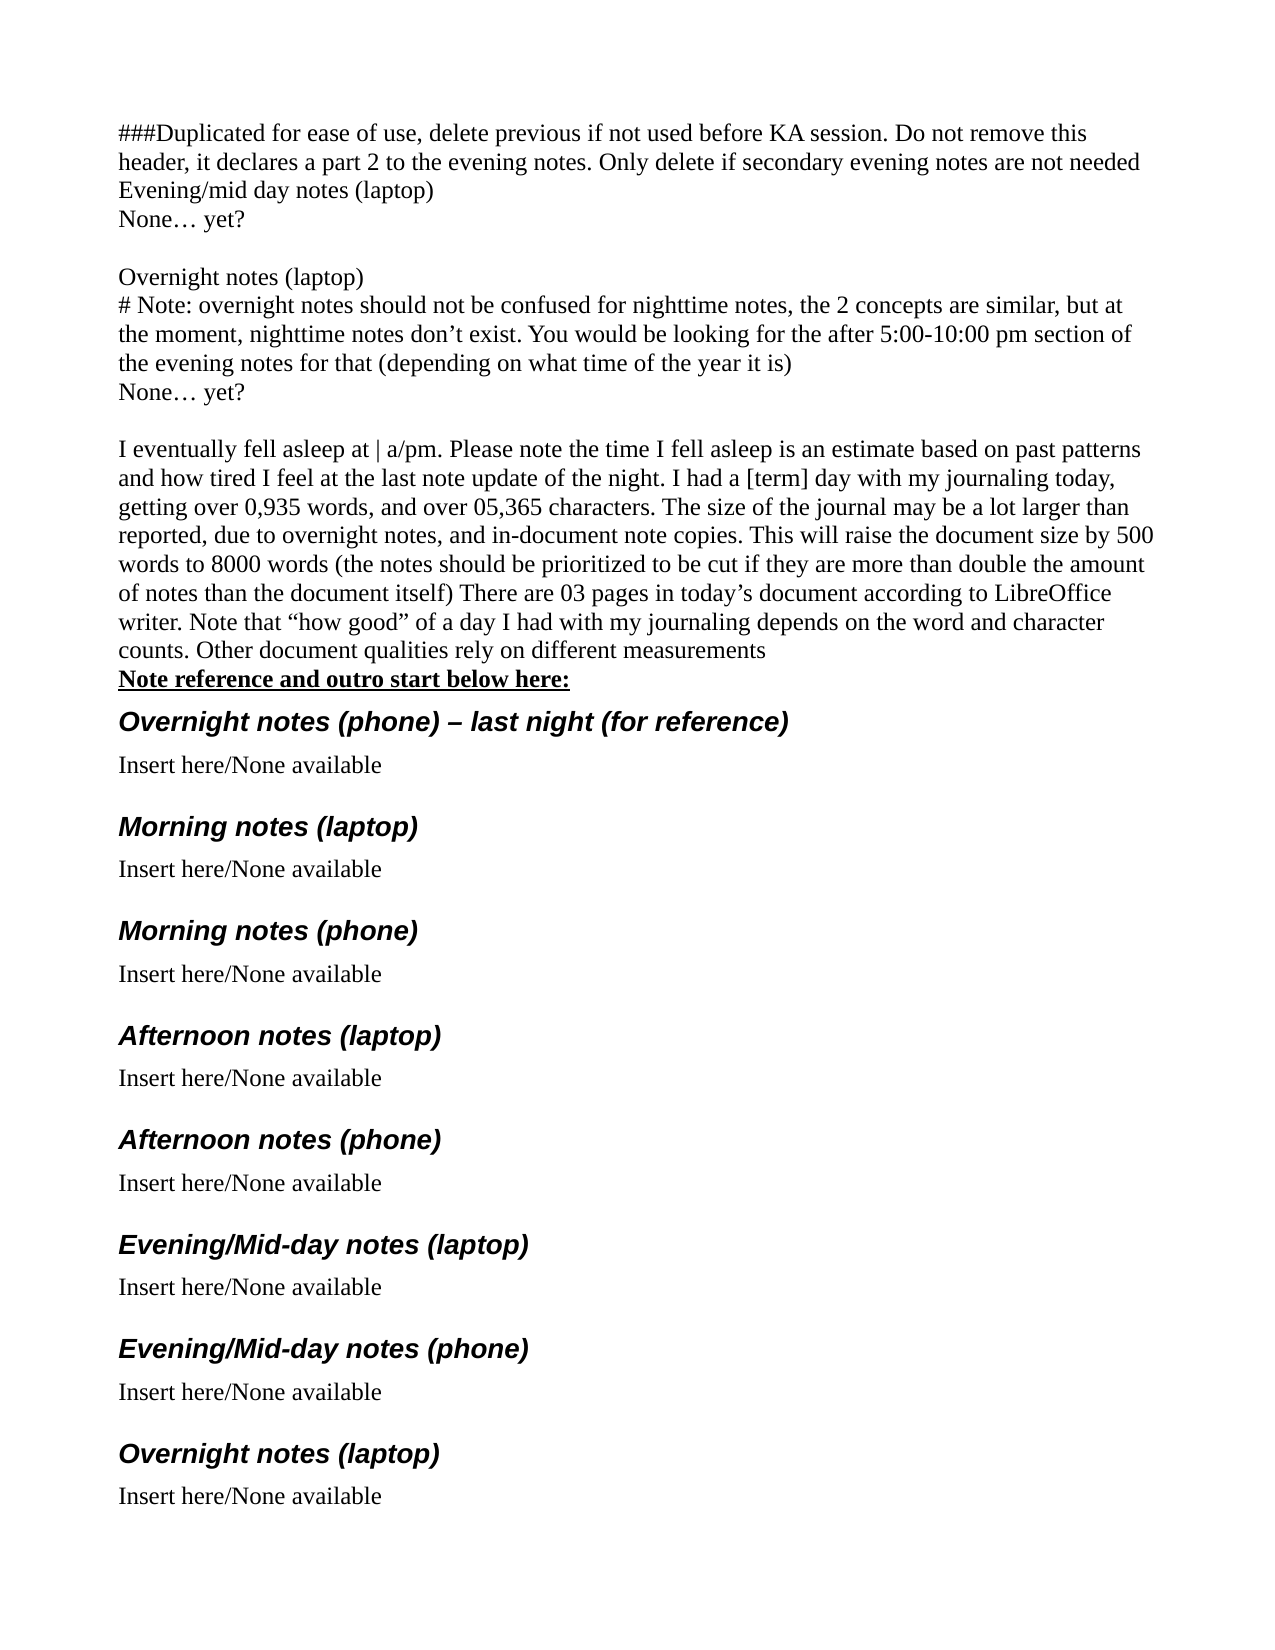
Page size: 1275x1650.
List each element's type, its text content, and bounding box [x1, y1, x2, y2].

subtitle Evening/Mid-day notes (phone) [118, 1332, 1157, 1364]
text Insert here/None available [118, 1481, 1157, 1510]
subtitle Afternoon notes (phone) [118, 1123, 1157, 1155]
subtitle Morning notes (phone) [118, 914, 1157, 946]
subtitle Morning notes (laptop) [118, 810, 1157, 842]
subtitle Evening/Mid-day notes (laptop) [118, 1228, 1157, 1260]
text Note reference and outro start below here: [118, 664, 1157, 693]
subtitle Afternoon notes (laptop) [118, 1019, 1157, 1051]
text Insert here/None available [118, 1377, 1157, 1406]
text # Note: overnight notes should not be confused for nighttime notes, the 2 concepts are similar, but at the moment, nighttime notes don’t exist. You would be looking for the after 5:00-10:00 pm section of the evening notes for that (depending on what time of the year it is) [118, 291, 1157, 377]
text Evening/mid day notes (laptop) [118, 176, 1157, 204]
text Overnight notes (laptop) [118, 262, 1157, 291]
text Insert here/None available [118, 1063, 1157, 1092]
subtitle Overnight notes (phone) – last night (for reference) [118, 706, 1157, 737]
text Insert here/None available [118, 1272, 1157, 1301]
text Insert here/None available [118, 750, 1157, 779]
text None… yet? [118, 204, 1157, 233]
text Insert here/None available [118, 854, 1157, 883]
text None… yet? [118, 377, 1157, 406]
text Insert here/None available [118, 959, 1157, 988]
text Insert here/None available [118, 1168, 1157, 1197]
subtitle Overnight notes (laptop) [118, 1437, 1157, 1469]
text I eventually fell asleep at | a/pm. Please note the time I fell asleep is an estimate based on past patterns and how tired I feel at the last note update of the night. I had a [term] day with my journaling today, getting over 0,935 words, and over 05,365 characters. The size of the journal may be a lot larger than reported, due to overnight notes, and in-document note copies. This will raise the document size by 500 words to 8000 words (the notes should be prioritized to be cut if they are more than double the amount of notes than the document itself) There are 03 pages in today’s document according to LibreOffice writer. Note that “how good” of a day I had with my journaling depends on the word and character counts. Other document qualities rely on different measurements [118, 434, 1157, 664]
text ###Duplicated for ease of use, delete previous if not used before KA session. Do not remove this header, it declares a part 2 to the evening notes. Only delete if secondary evening notes are not needed [118, 118, 1157, 176]
